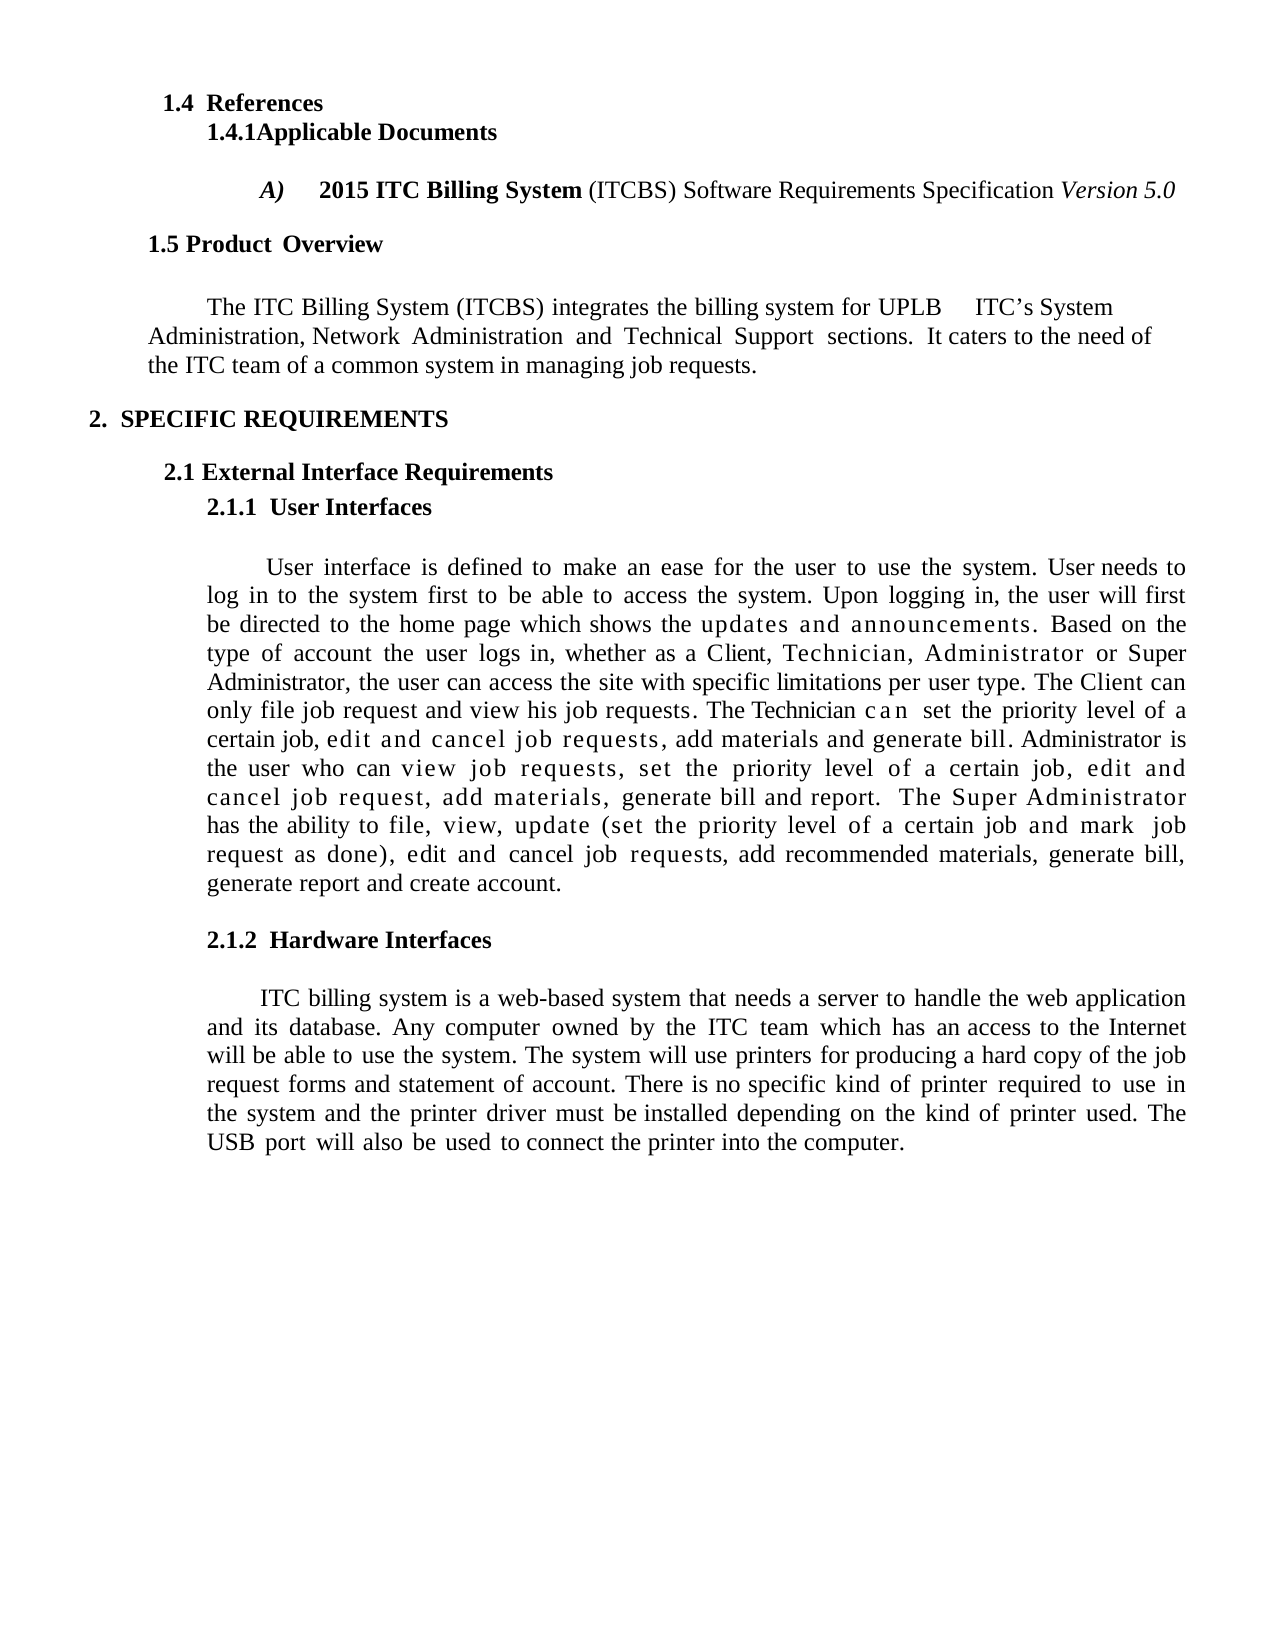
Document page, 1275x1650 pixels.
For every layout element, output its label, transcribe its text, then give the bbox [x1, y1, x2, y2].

text User interface is defined to make an ease for the user to use the system. User needs to log in to the system first to be able to access the system. Upon logging in, the user will first be directed to the home page which shows the updates and announcements. Based on the type of account the user logs in, whether as a Client, Technician, Administrator or Super Administrator, the user can access the site with specific limitations per user type. The Client can only file job request and view his job requests. The Technician can set the priority level of a certain job, edit and cancel job requests, add materials and generate bill. Administrator is the user who can view job requests, set the priority level of a certain job, edit and cancel job request, add materials, generate bill and report. The Super Administrator has the ability to file, view, update (set the priority level of a certain job and mark job request as done), edit and cancel job requests, add recommended materials, generate bill, generate report and create account. [207, 552, 1186, 897]
text ITC billing system is a web-based system that needs a server to handle the web application and its database. Any computer owned by the ITC team which has an access to the Internet will be able to use the system. The system will use printers for producing a hard copy of the job request forms and statement of account. There is no specific kind of printer required to use in the system and the printer driver must be installed depending on the kind of printer used. The USB port will also be used to connect the printer into the computer. [207, 983, 1186, 1156]
subtitle 1.5 Product Overview [148, 229, 1186, 257]
subtitle 2.1 External Interface Requirements [163, 457, 1186, 486]
text The ITC Billing System (ITCBS) integrates the billing system for UPLB ITC’s System Administration, Network Administration and Technical Support sections. It caters to the need of the ITC team of a common system in managing job requests. [148, 292, 1186, 379]
list 2015 ITC Billing System (ITCBS) Software Requirements Specification Version 5.0 [260, 175, 1186, 204]
text 1.4.1Applicable Documents [148, 117, 1186, 146]
subtitle 2. SPECIFIC REQUIREMENTS [88, 404, 1186, 432]
text 2.1.1 User Interfaces [148, 492, 1186, 521]
list References [162, 88, 1186, 117]
text 2.1.2 Hardware Interfaces [207, 926, 1186, 954]
